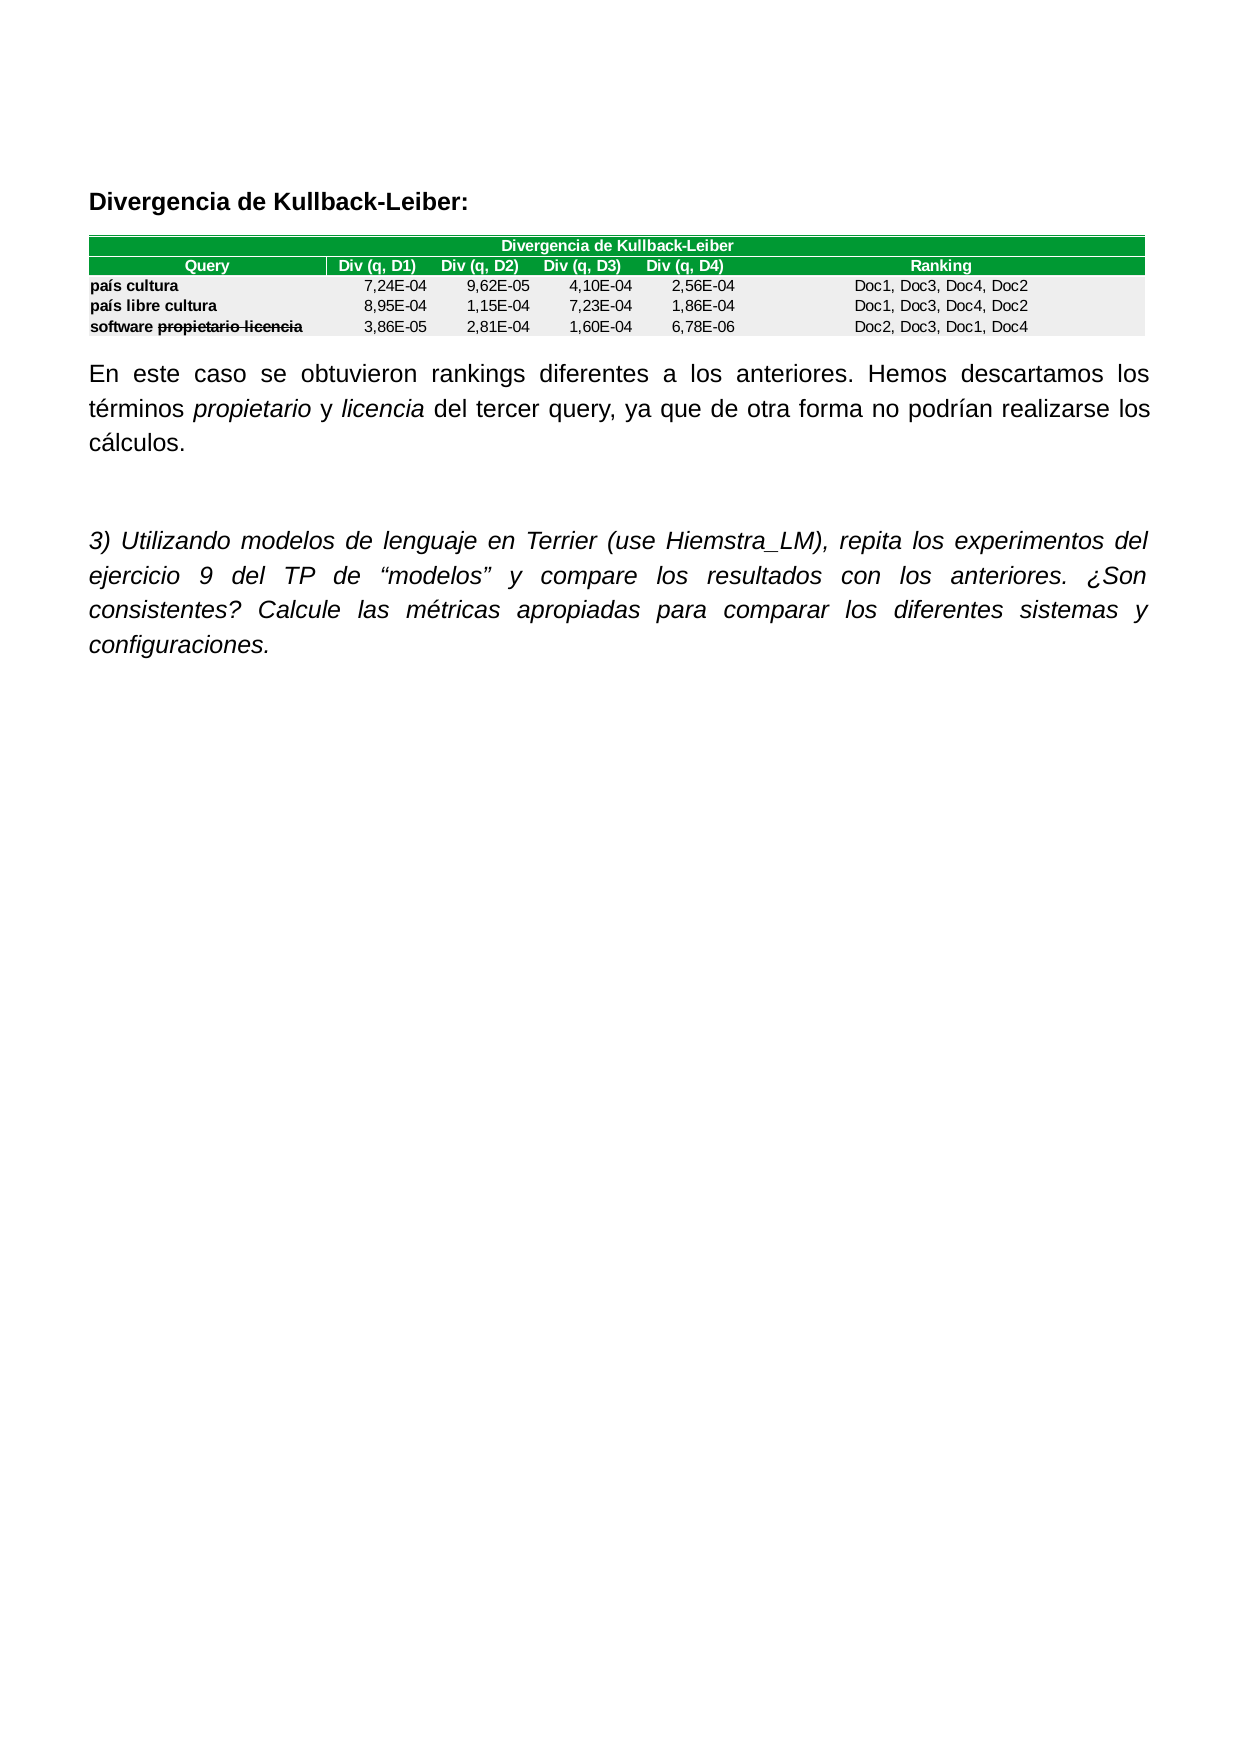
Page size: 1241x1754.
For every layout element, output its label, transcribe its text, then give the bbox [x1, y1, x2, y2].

text En este caso se obtuvieron rankings diferentes a los anteriores. Hemos descartamos los términos propietario y licencia del tercer query, ya que de otra forma no podrían realizarse los cálculos. [88, 359, 1152, 457]
text 3) Utilizando modelos de lenguaje en Terrier (use Hiemstra_LM), repita los experimentos del ejercicio 9 del TP de “modelos” y compare los resultados con los anteriores. ¿Son consistentes? Calcule las métricas apropiadas para comparar los diferentes sistemas y configuraciones. [88, 526, 1152, 658]
text Divergencia de Kullback-Leiber: [88, 187, 1152, 215]
